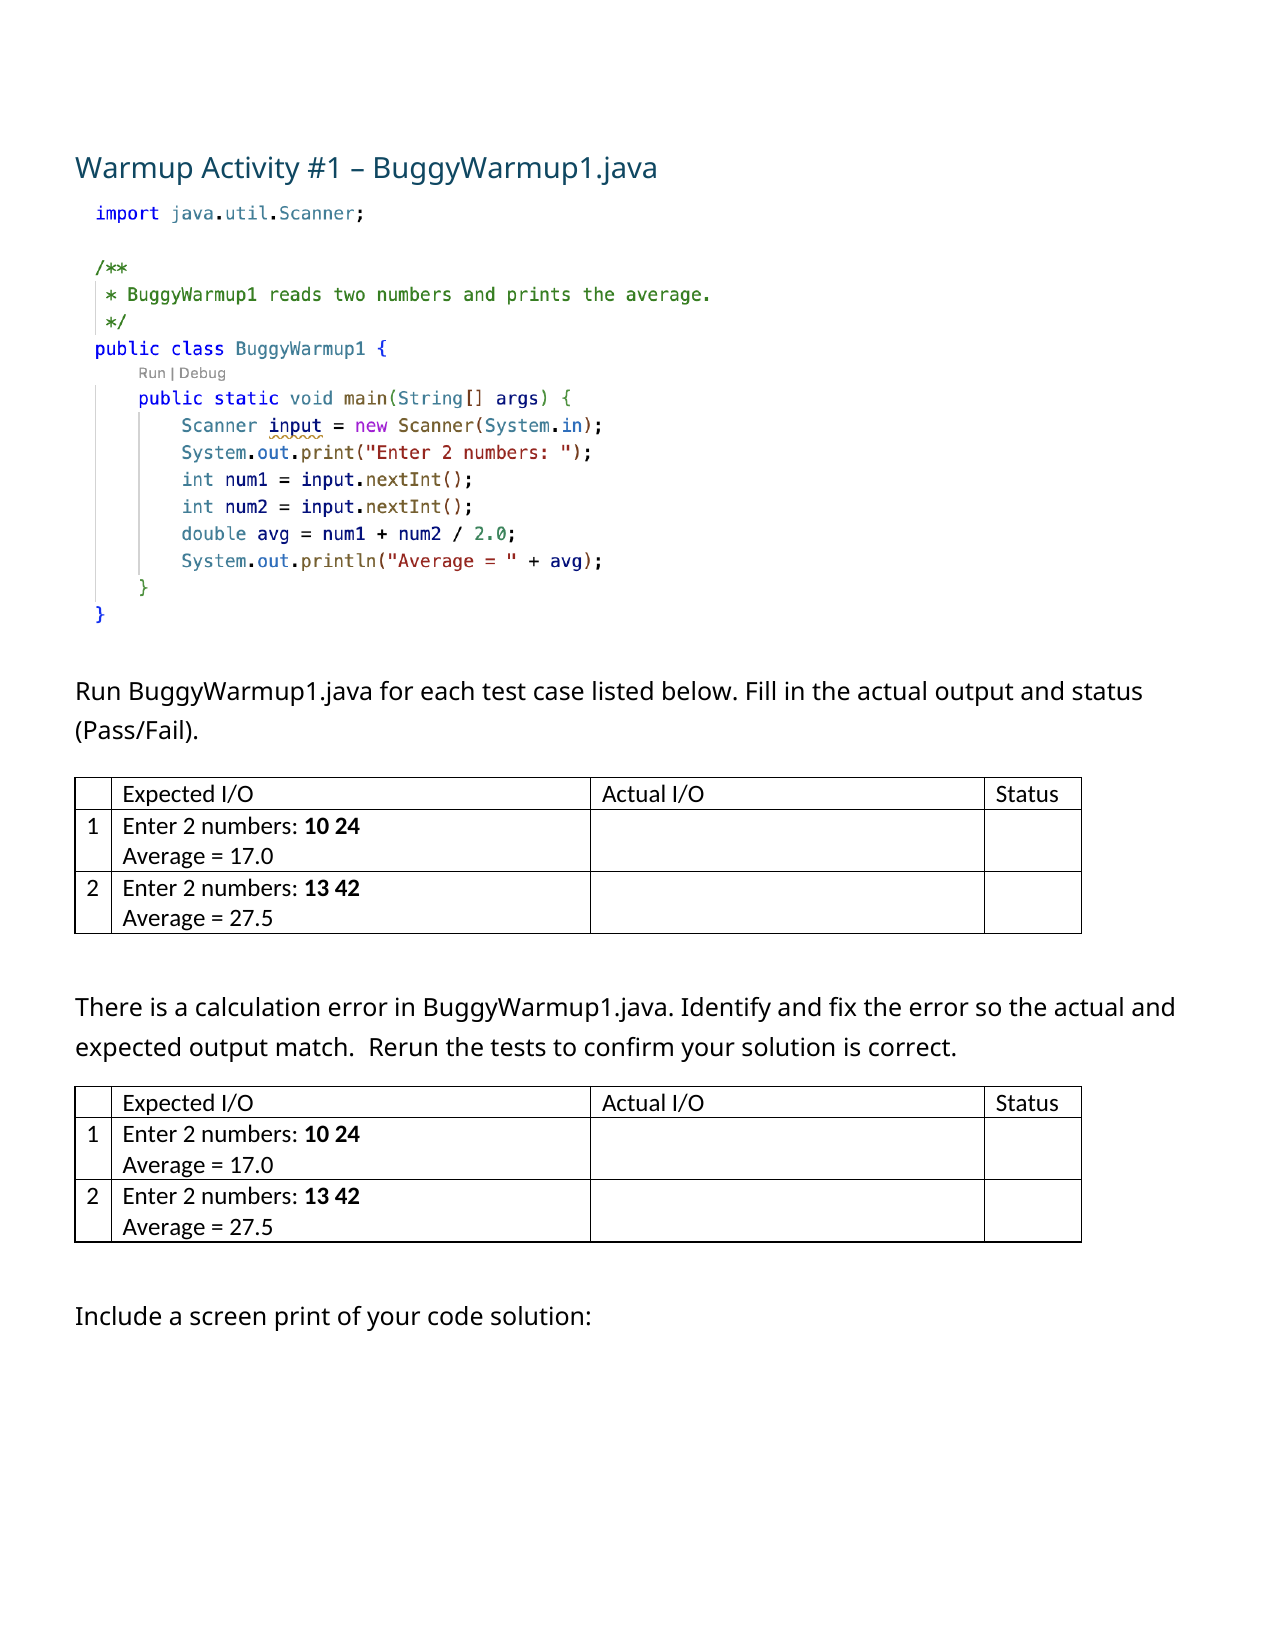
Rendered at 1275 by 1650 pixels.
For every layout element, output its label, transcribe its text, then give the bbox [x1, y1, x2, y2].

table_cell 1 [76, 1118, 111, 1179]
table_cell [985, 1118, 1081, 1179]
table_header Status [985, 778, 1081, 809]
table_header Actual I/O [591, 778, 984, 809]
text There is a calculation error in BuggyWarmup1.java. Identify and fix the error so the actual and expected output match. Rerun the tests to confirm your solution is correct. [75, 990, 1200, 1064]
table_cell [985, 810, 1081, 871]
table_cell 2 [76, 1180, 111, 1241]
table_header Status [985, 1087, 1081, 1117]
table_header [76, 1087, 111, 1117]
table_cell Enter 2 numbers: 13 42 Average = 27.5 [112, 872, 590, 933]
table_header Actual I/O [591, 1087, 984, 1117]
table_cell Enter 2 numbers: 10 24 Average = 17.0 [112, 1118, 590, 1179]
table_cell [591, 1118, 984, 1179]
table_cell [591, 872, 984, 933]
subtitle Warmup Activity #1 – BuggyWarmup1.java [75, 148, 1200, 187]
table_cell Enter 2 numbers: 13 42 Average = 27.5 [112, 1180, 590, 1241]
table_header Expected I/O [112, 778, 590, 809]
table_cell 1 [76, 810, 111, 871]
text Include a screen print of your code solution: [75, 1299, 1200, 1333]
text Run BuggyWarmup1.java for each test case listed below. Fill in the actual output and status (Pass/Fail). [75, 673, 1200, 747]
table_cell [591, 1180, 984, 1241]
table_cell [591, 810, 984, 871]
table_cell 2 [76, 872, 111, 933]
table_cell Enter 2 numbers: 10 24 Average = 17.0 [112, 810, 590, 871]
table_cell [985, 1180, 1081, 1241]
table_header [76, 778, 111, 809]
table_cell [985, 872, 1081, 933]
table_header Expected I/O [112, 1087, 590, 1117]
